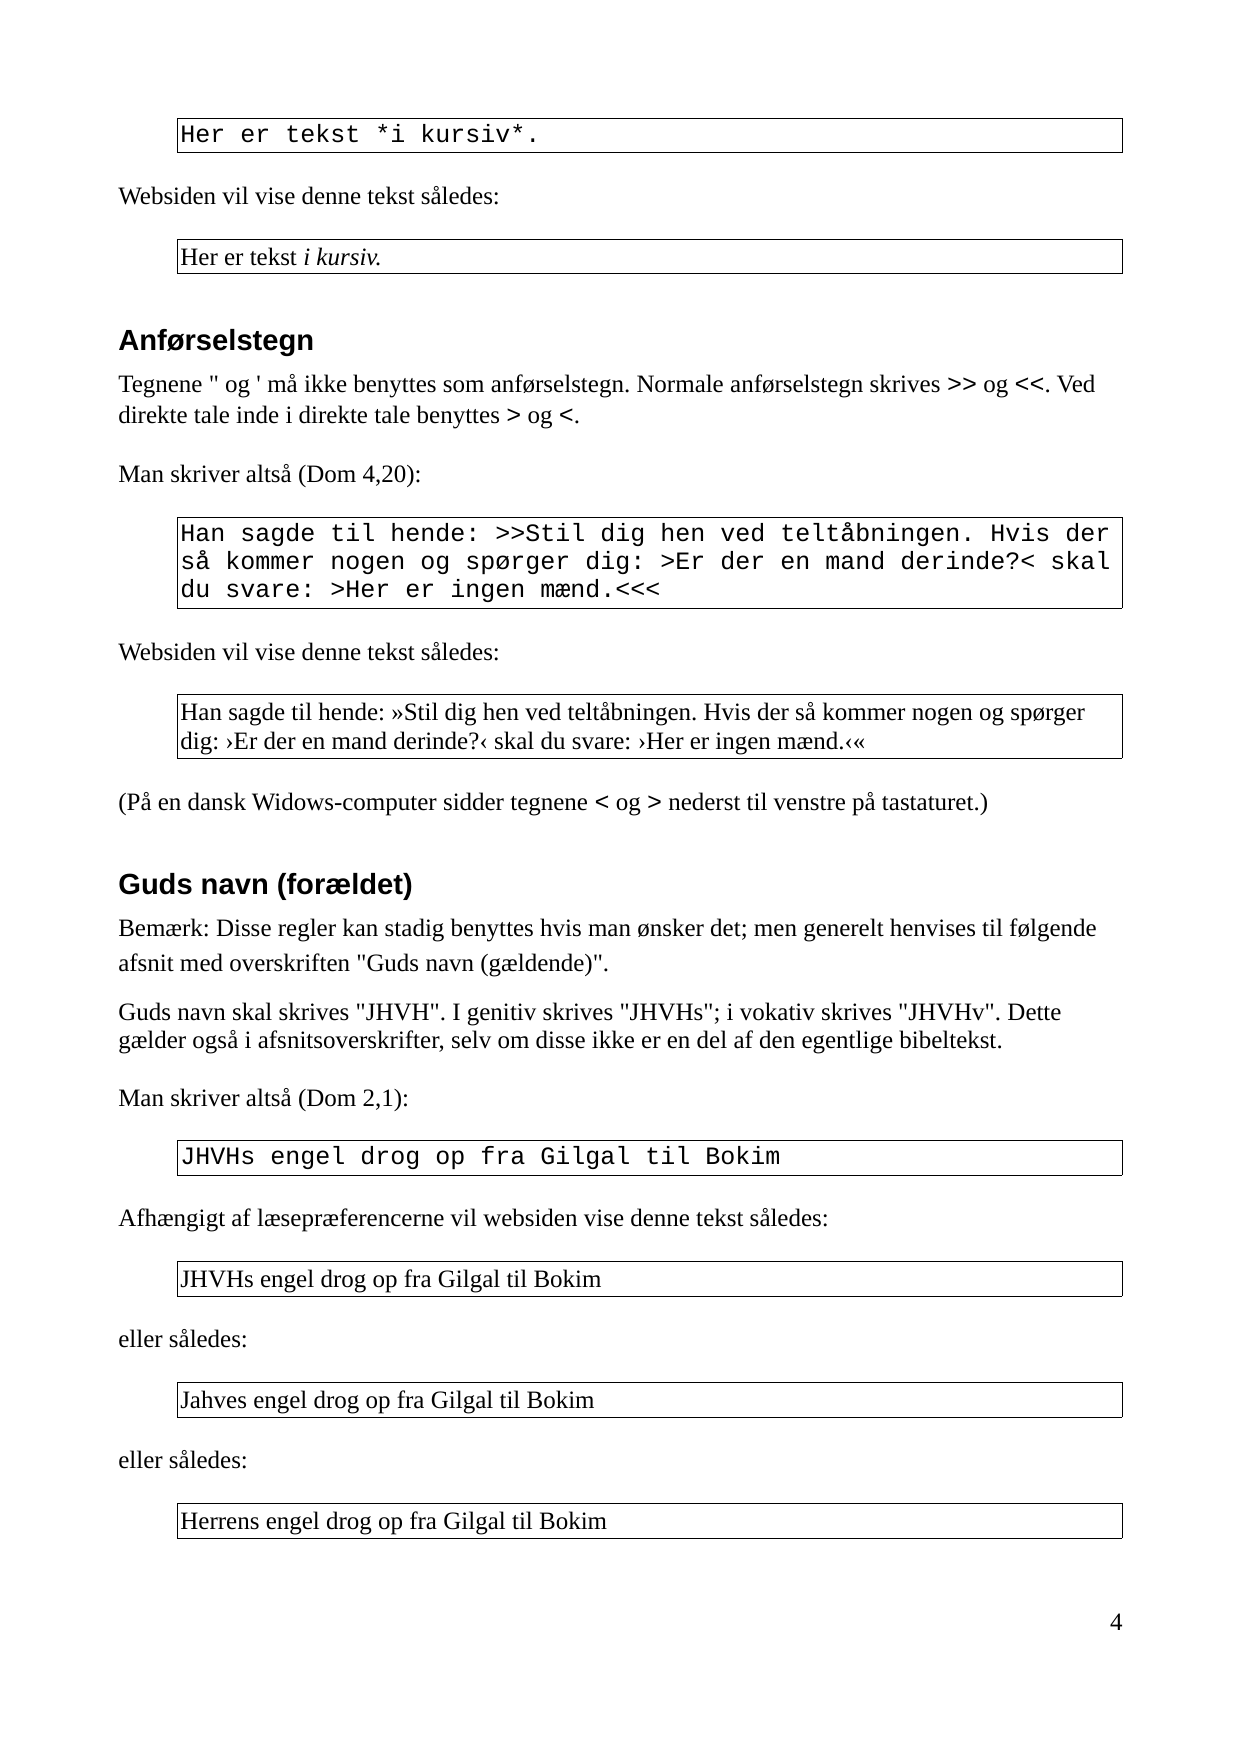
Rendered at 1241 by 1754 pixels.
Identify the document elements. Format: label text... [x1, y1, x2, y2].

text Man skriver altså (Dom 4,20): [118, 459, 1122, 488]
text eller således: [118, 1446, 1122, 1474]
text JHVHs engel drog op fra Gilgal til Bokim [178, 1141, 1122, 1175]
text Her er tekst i kursiv. [178, 240, 1122, 273]
text Her er tekst *i kursiv*. [178, 119, 1122, 152]
text Herrens engel drog op fra Gilgal til Bokim [178, 1504, 1122, 1538]
text Bemærk: Disse regler kan stadig benyttes hvis man ønsker det; men generelt henvises til følgende afsnit med overskriften "Guds navn (gældende)". [118, 913, 1122, 976]
text (På en dansk Widows-computer sidder tegnene < og > nederst til venstre på tastaturet.) [118, 787, 1122, 817]
text Websiden vil vise denne tekst således: [118, 637, 1122, 666]
text eller således: [118, 1324, 1122, 1353]
text Tegnene " og ' må ikke benyttes som anførselstegn. Normale anførselstegn skrives >> og <<. Ved direkte tale inde i direkte tale benyttes > og <. [118, 369, 1122, 431]
text Afhængigt af læsepræferencerne vil websiden vise denne tekst således: [118, 1203, 1122, 1232]
text JHVHs engel drog op fra Gilgal til Bokim [178, 1262, 1122, 1296]
subtitle Anførselstegn [118, 323, 1122, 357]
text Han sagde til hende: »Stil dig hen ved teltåbningen. Hvis der så kommer nogen og spørger dig: ›Er der en mand derinde?‹ skal du svare: ›Her er ingen mænd.‹« [178, 695, 1122, 758]
subtitle Guds navn (forældet) [118, 867, 1122, 901]
text Jahves engel drog op fra Gilgal til Bokim [178, 1383, 1122, 1417]
text Guds navn skal skrives "JHVH". I genitiv skrives "JHVHs"; i vokativ skrives "JHVHv". Dette gælder også i afsnitsoverskrifter, selv om disse ikke er en del af den egentlige bibeltekst. [118, 997, 1122, 1054]
text Man skriver altså (Dom 2,1): [118, 1083, 1122, 1112]
text Websiden vil vise denne tekst således: [118, 181, 1122, 210]
text Han sagde til hende: >>Stil dig hen ved teltåbningen. Hvis der så kommer nogen og spørger dig: >Er der en mand derinde?< skal du svare: >Her er ingen mænd.<<< [178, 518, 1122, 608]
